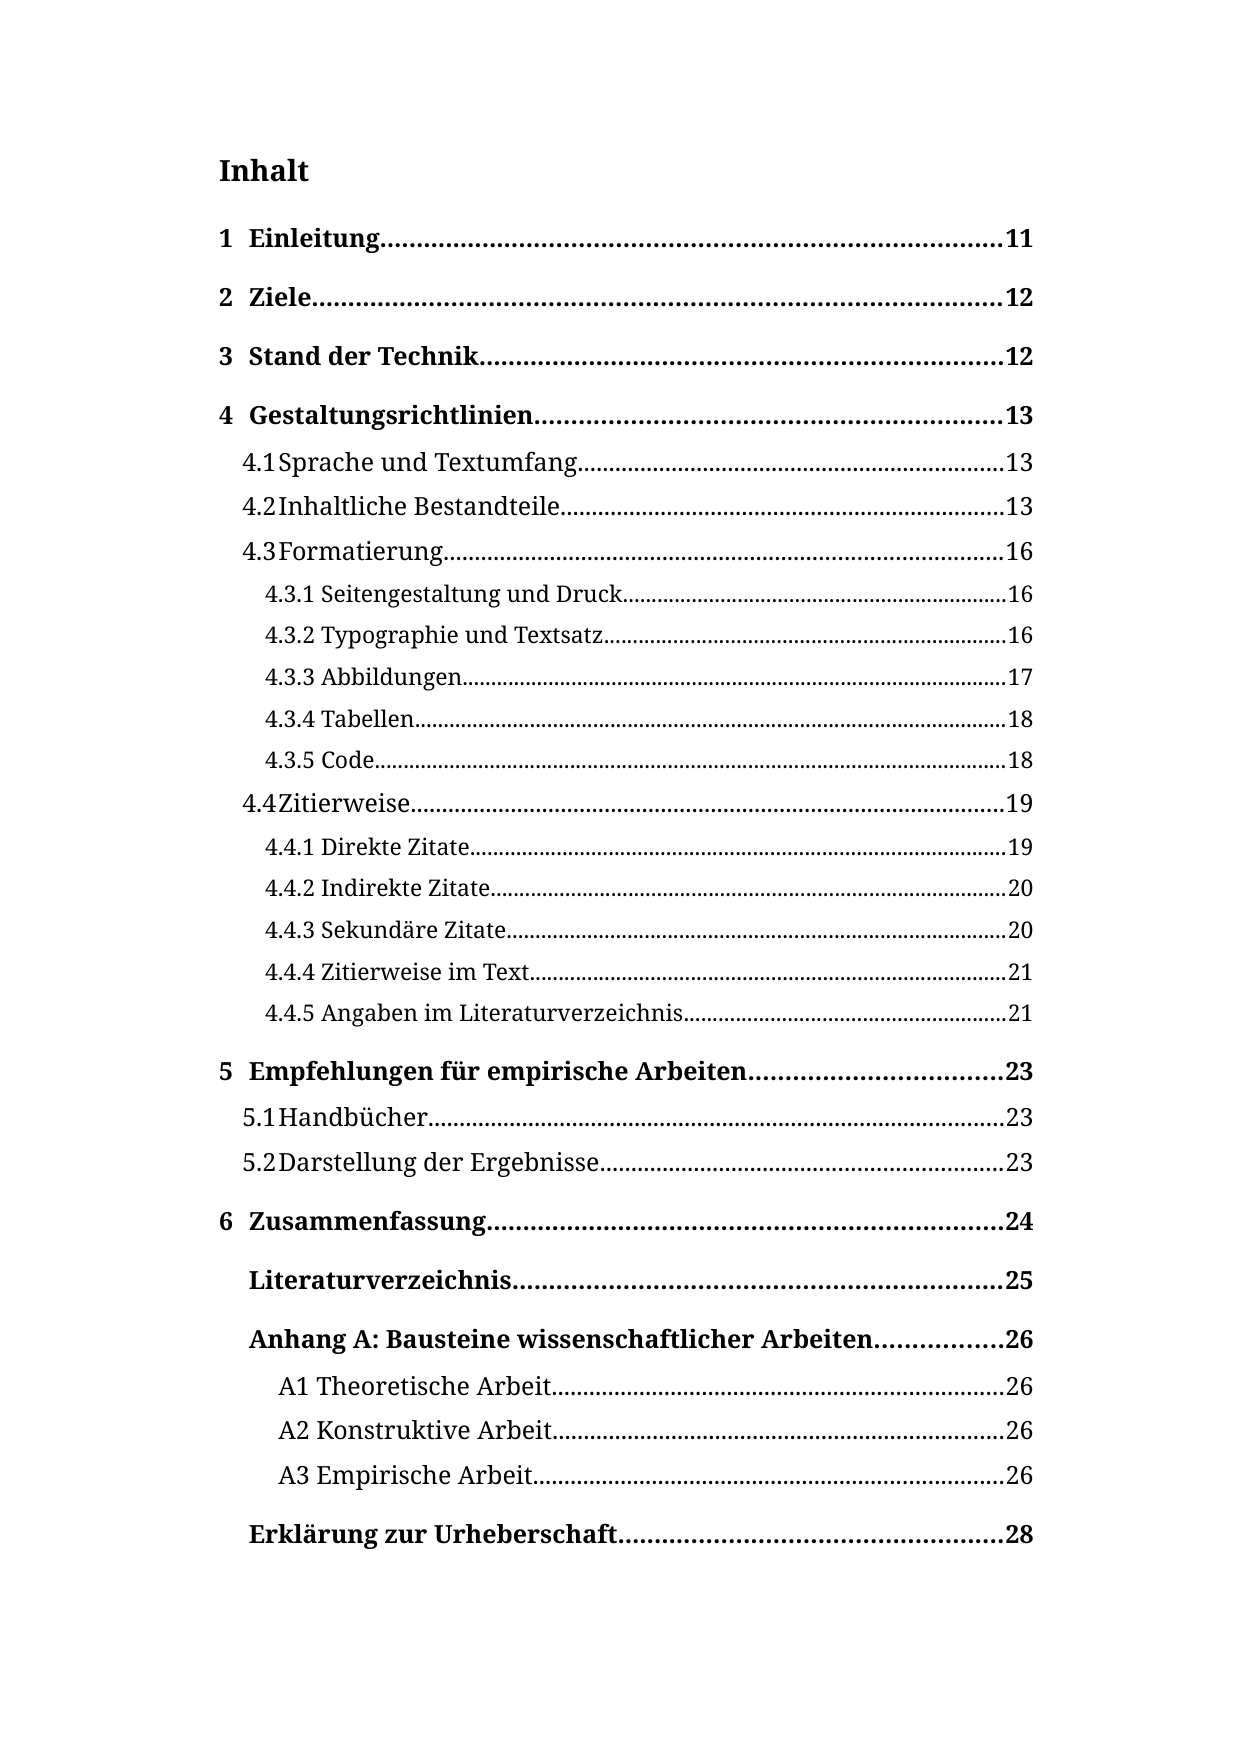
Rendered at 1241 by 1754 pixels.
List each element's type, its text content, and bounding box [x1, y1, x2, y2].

text 4.4.2 Indirekte Zitate 20 [265, 872, 1033, 903]
text 4.4.4 Zitierweise im Text 21 [265, 956, 1033, 987]
text 4.4.5 Angaben im Literaturverzeichnis 21 [265, 997, 1033, 1028]
text 1 Einleitung 11 [219, 221, 1033, 255]
text 4.1 Sprache und Textumfang 13 [242, 444, 1033, 478]
text 4.2 Inhaltliche Bestandteile 13 [242, 489, 1033, 523]
text Literaturverzeichnis 25 [219, 1263, 1033, 1297]
text 4.4 Zitierweise 19 [242, 786, 1033, 820]
text 5.2 Darstellung der Ergebnisse 23 [242, 1144, 1033, 1179]
text 5.1 Handbücher 23 [242, 1100, 1033, 1134]
text 5 Empfehlungen für empirische Arbeiten 23 [219, 1053, 1033, 1088]
text 4.3.4 Tabellen 18 [265, 703, 1033, 734]
text 4.3.2 Typographie und Textsatz 16 [265, 619, 1033, 651]
text Erklärung zur Urheberschaft 28 [219, 1516, 1033, 1550]
text 2 Ziele 12 [219, 280, 1033, 314]
text Anhang A: Bausteine wissenschaftlicher Arbeiten 26 [219, 1322, 1033, 1356]
text A3 Empirische Arbeit 26 [242, 1457, 1033, 1491]
text 6 Zusammenfassung 24 [219, 1204, 1033, 1238]
text 4.3 Formatierung 16 [242, 533, 1033, 567]
text 4.3.1 Seitengestaltung und Druck 16 [265, 578, 1033, 609]
text 4 Gestaltungsrichtlinien 13 [219, 398, 1033, 432]
subtitle Inhalt [219, 150, 1033, 190]
text A2 Konstruktive Arbeit 26 [242, 1413, 1033, 1447]
text 4.3.3 Abbildungen 17 [265, 661, 1033, 692]
text 4.4.3 Sekundäre Zitate 20 [265, 914, 1033, 945]
text 3 Stand der Technik 12 [219, 339, 1033, 373]
text A1 Theoretische Arbeit 26 [242, 1368, 1033, 1402]
text 4.3.5 Code 18 [265, 744, 1033, 776]
text 4.4.1 Direkte Zitate 19 [265, 831, 1033, 862]
